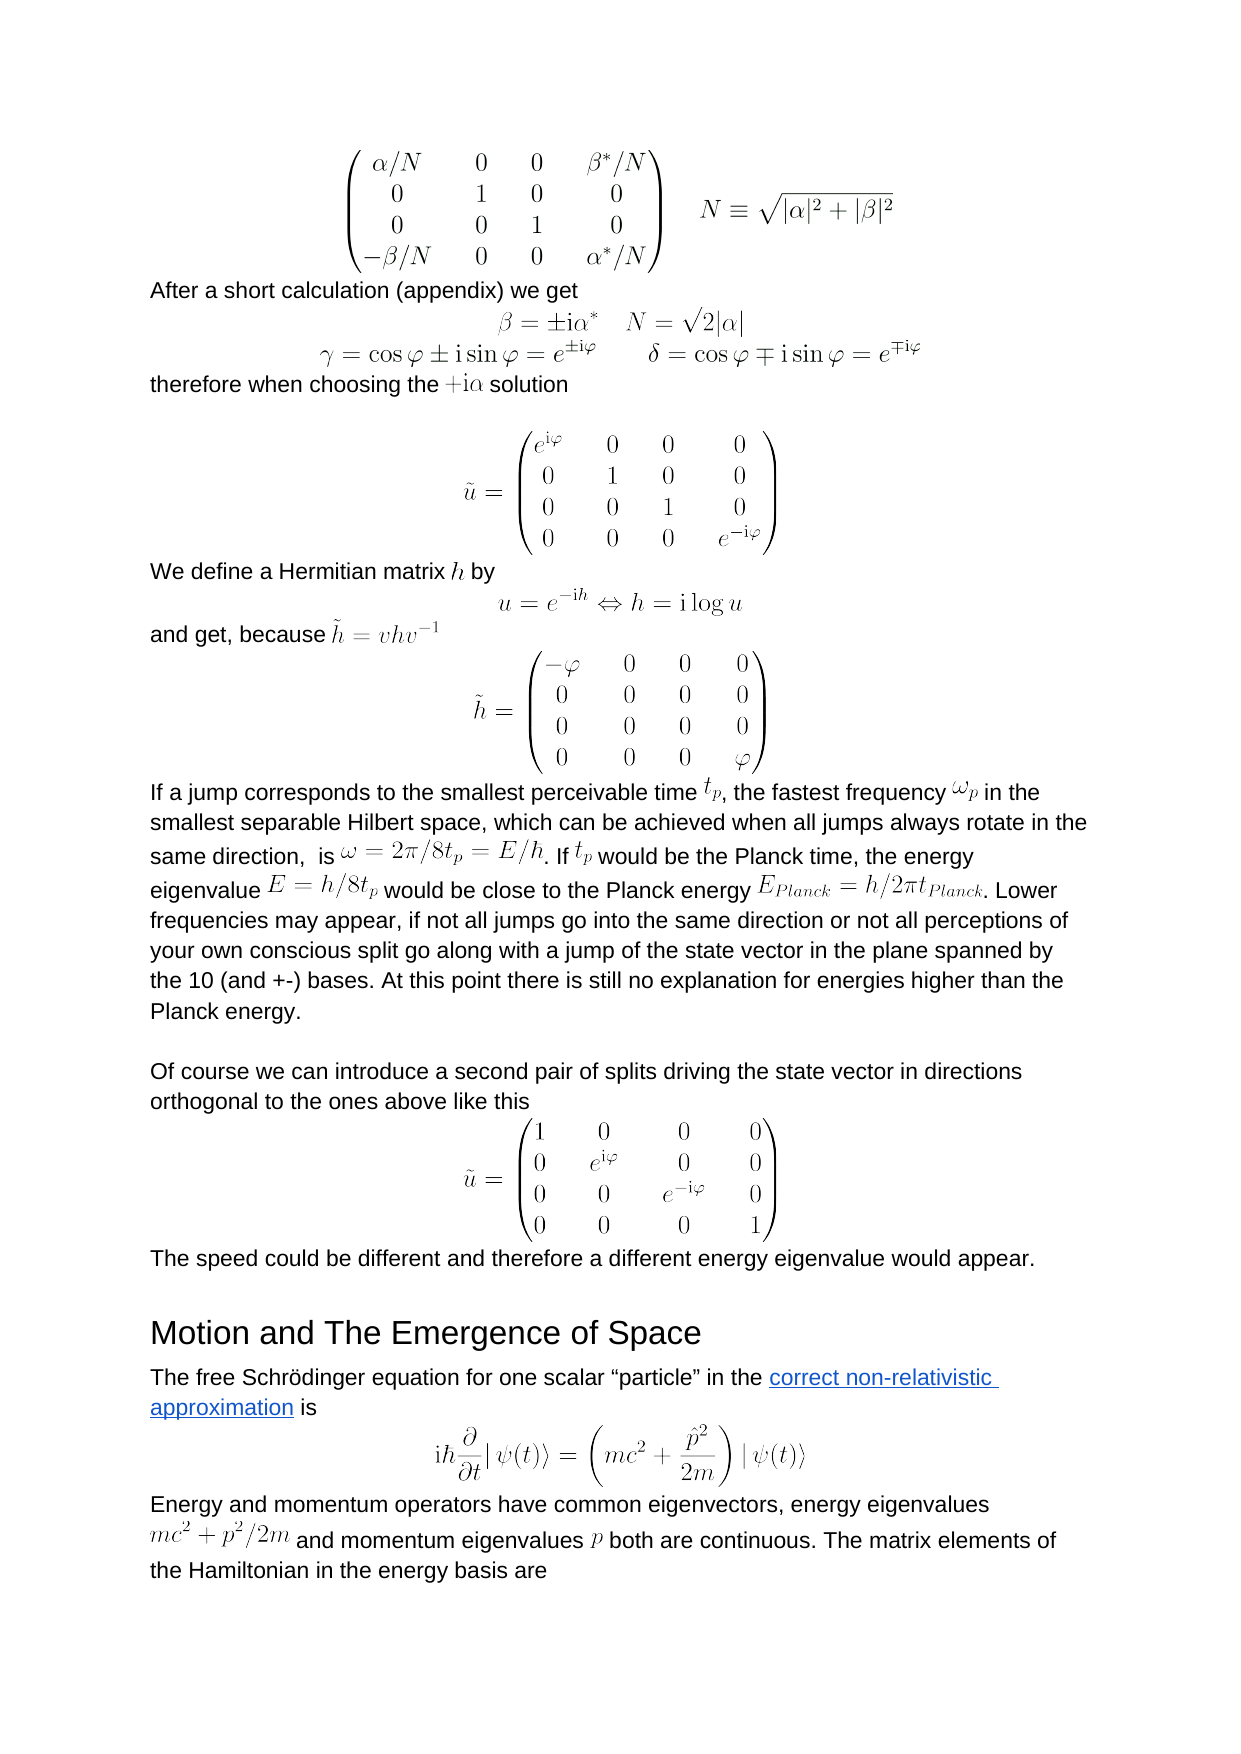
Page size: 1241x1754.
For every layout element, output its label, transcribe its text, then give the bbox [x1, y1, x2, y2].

text Energy and momentum operators have common eigenvectors, energy eigenvalues and momentum eigenvalues both are continuous. The matrix elements of the Hamiltonian in the energy basis are [150, 1491, 1090, 1583]
picture [435, 1424, 805, 1487]
picture [332, 619, 439, 643]
text If a jump corresponds to the smallest perceivable time , the fastest frequency in the smallest separable Hilbert space, which can be achieved when all jumps always rotate in the same direction, is . If would be the Planck time, the energy eigenvalue would be close to the Planck energy . Lower frequencies may appear, if not all jumps go into the same direction or not all perceptions of your own conscious split go along with a jump of the state vector in the plane spanned by the 10 (and +-) bases. At this point there is still no explanation for energies higher than the Planck energy. [150, 778, 1090, 1024]
picture [498, 307, 742, 337]
text We define a Hermitian matrix by [150, 558, 1090, 584]
text therefore when choosing the solution [150, 371, 1090, 397]
picture [150, 1521, 290, 1548]
picture [498, 588, 742, 616]
text After a short calculation (appendix) we get [150, 277, 1090, 303]
picture [451, 562, 465, 580]
picture [267, 873, 378, 899]
picture [347, 150, 893, 273]
picture [445, 373, 484, 393]
picture [590, 1533, 603, 1548]
text The free Schrödinger equation for one scalar “particle” in the correct non-relativistic approximation is [150, 1364, 1090, 1421]
text The speed could be different and therefore a different energy eigenvalue would appear. [150, 1245, 1090, 1272]
picture [474, 651, 766, 774]
text and get, because [150, 619, 1090, 647]
picture [704, 777, 721, 801]
subtitle Motion and The Emergence of Space [150, 1313, 1090, 1351]
picture [952, 781, 978, 801]
picture [575, 841, 592, 865]
picture [463, 1118, 777, 1242]
picture [463, 431, 777, 555]
text Of course we can introduce a second pair of splits driving the state vector in directions orthogonal to the ones above like this [150, 1058, 1090, 1115]
picture [341, 839, 544, 865]
picture [757, 873, 983, 899]
picture [320, 340, 920, 367]
